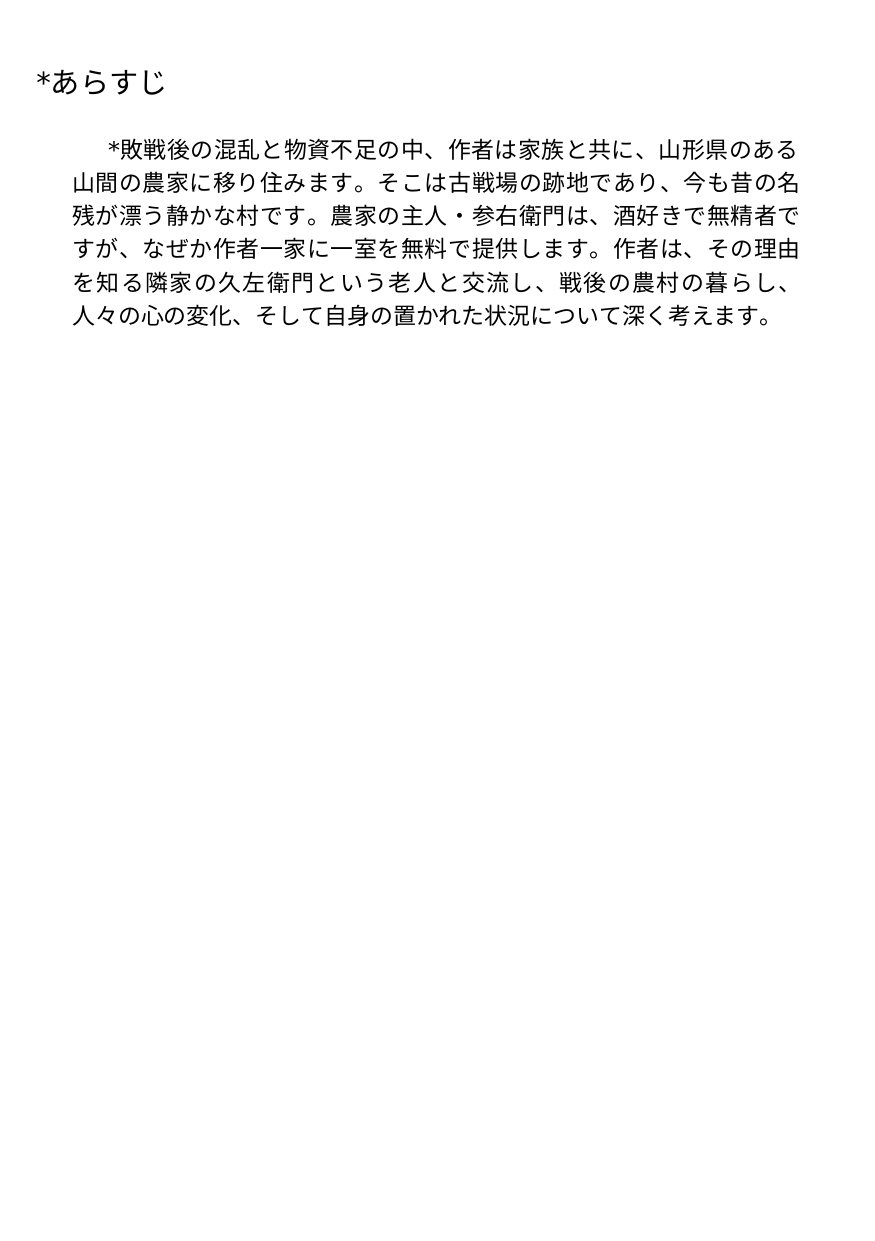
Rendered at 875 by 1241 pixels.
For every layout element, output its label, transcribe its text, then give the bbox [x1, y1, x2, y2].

text *敗戦後の混乱と物資不足の中、作者は家族と共に、山形県のある山間の農家に移り住みます。そこは古戦場の跡地であり、今も昔の名残が漂う静かな村です。農家の主人・参右衛門は、酒好きで無精者ですが、なぜか作者一家に一室を無料で提供します。作者は、その理由を知る隣家の久左衛門という老人と交流し、戦後の農村の暮らし、人々の心の変化、そして自身の置かれた状況について深く考えます。 [72, 132, 802, 331]
subtitle *あらすじ [36, 60, 838, 102]
